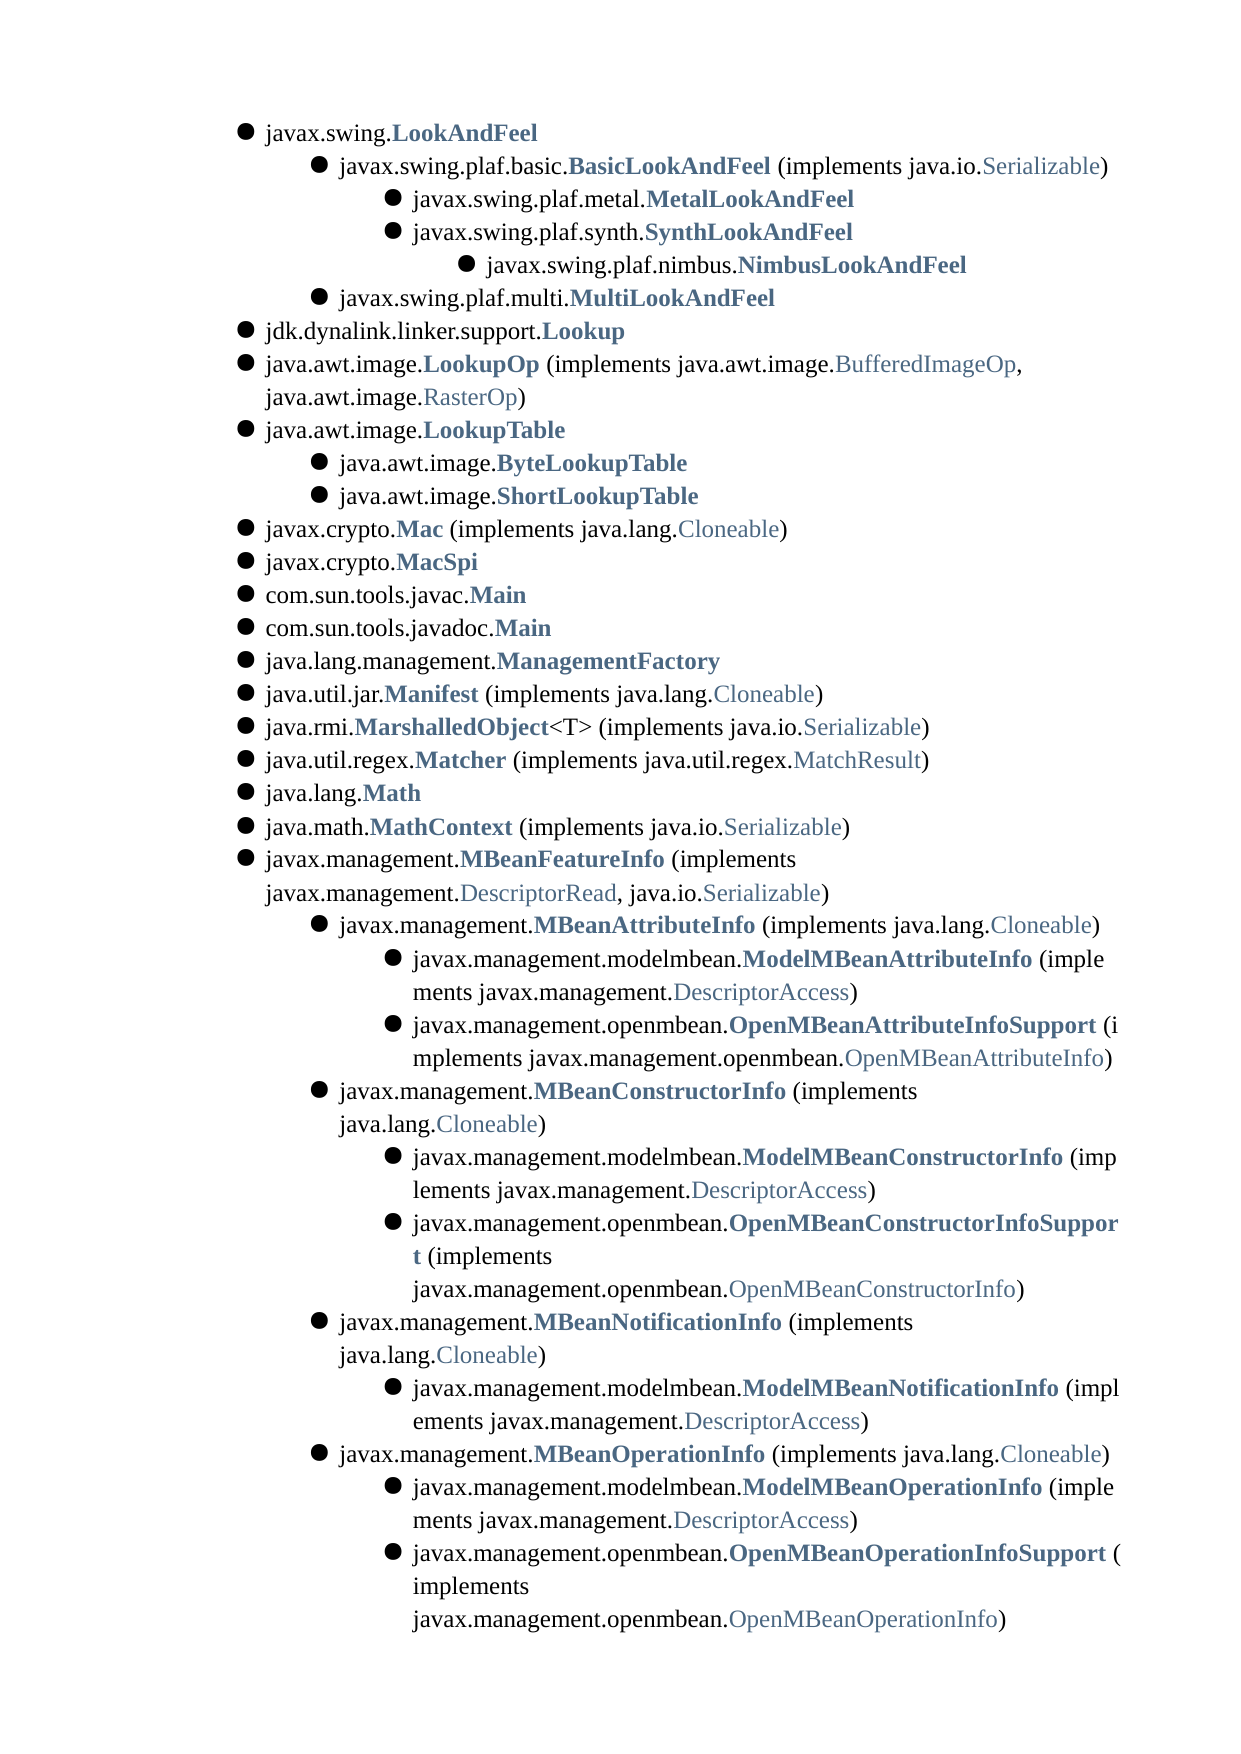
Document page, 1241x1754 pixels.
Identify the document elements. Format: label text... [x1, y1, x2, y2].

list javax.management.openmbean.OpenMBeanOperationInfoSupport (implements javax.management.openmbean.OpenMBeanOperationInfo) [383, 1538, 1122, 1633]
list javax.crypto.Mac (implements java.lang.Cloneable) [236, 514, 1122, 543]
list javax.management.openmbean.OpenMBeanConstructorInfoSupport (implements javax.management.openmbean.OpenMBeanConstructorInfo) [383, 1208, 1122, 1303]
list java.rmi.MarshalledObject<T> (implements java.io.Serializable) [236, 712, 1122, 741]
list javax.management.modelmbean.ModelMBeanNotificationInfo (implements javax.management.DescriptorAccess) [383, 1373, 1122, 1435]
list java.util.regex.Matcher (implements java.util.regex.MatchResult) [236, 746, 1122, 774]
list javax.management.modelmbean.ModelMBeanConstructorInfo (implements javax.management.DescriptorAccess) [383, 1142, 1122, 1203]
list javax.management.openmbean.OpenMBeanAttributeInfoSupport (implements javax.management.openmbean.OpenMBeanAttributeInfo) [383, 1010, 1122, 1071]
list javax.swing.plaf.metal.MetalLookAndFeel [383, 184, 1122, 213]
list javax.management.MBeanFeatureInfo (implements javax.management.DescriptorRead, java.io.Serializable) [236, 844, 1122, 906]
list javax.management.MBeanOperationInfo (implements java.lang.Cloneable) [309, 1439, 1122, 1468]
list javax.swing.plaf.basic.BasicLookAndFeel (implements java.io.Serializable) [309, 151, 1122, 180]
list javax.management.MBeanConstructorInfo (implements java.lang.Cloneable) [309, 1076, 1122, 1137]
list java.lang.management.ManagementFactory [236, 646, 1122, 675]
list javax.swing.plaf.nimbus.NimbusLookAndFeel [457, 250, 1122, 279]
list java.awt.image.ShortLookupTable [309, 481, 1122, 510]
list javax.crypto.MacSpi [236, 547, 1122, 576]
list java.awt.image.LookupOp (implements java.awt.image.BufferedImageOp, java.awt.image.RasterOp) [236, 349, 1122, 411]
list javax.management.MBeanNotificationInfo (implements java.lang.Cloneable) [309, 1307, 1122, 1369]
list java.lang.Math [236, 778, 1122, 807]
list javax.swing.plaf.synth.SynthLookAndFeel [383, 217, 1122, 246]
list java.awt.image.LookupTable [236, 415, 1122, 444]
list jdk.dynalink.linker.support.Lookup [236, 316, 1122, 345]
list java.awt.image.ByteLookupTable [309, 448, 1122, 477]
list javax.swing.plaf.multi.MultiLookAndFeel [309, 283, 1122, 312]
list javax.management.modelmbean.ModelMBeanOperationInfo (implements javax.management.DescriptorAccess) [383, 1472, 1122, 1534]
list java.util.jar.Manifest (implements java.lang.Cloneable) [236, 679, 1122, 708]
list java.math.MathContext (implements java.io.Serializable) [236, 812, 1122, 840]
list javax.swing.LookAndFeel [236, 118, 1122, 147]
list javax.management.MBeanAttributeInfo (implements java.lang.Cloneable) [309, 911, 1122, 939]
list com.sun.tools.javac.Main [236, 580, 1122, 609]
list com.sun.tools.javadoc.Main [236, 613, 1122, 642]
list javax.management.modelmbean.ModelMBeanAttributeInfo (implements javax.management.DescriptorAccess) [383, 944, 1122, 1005]
